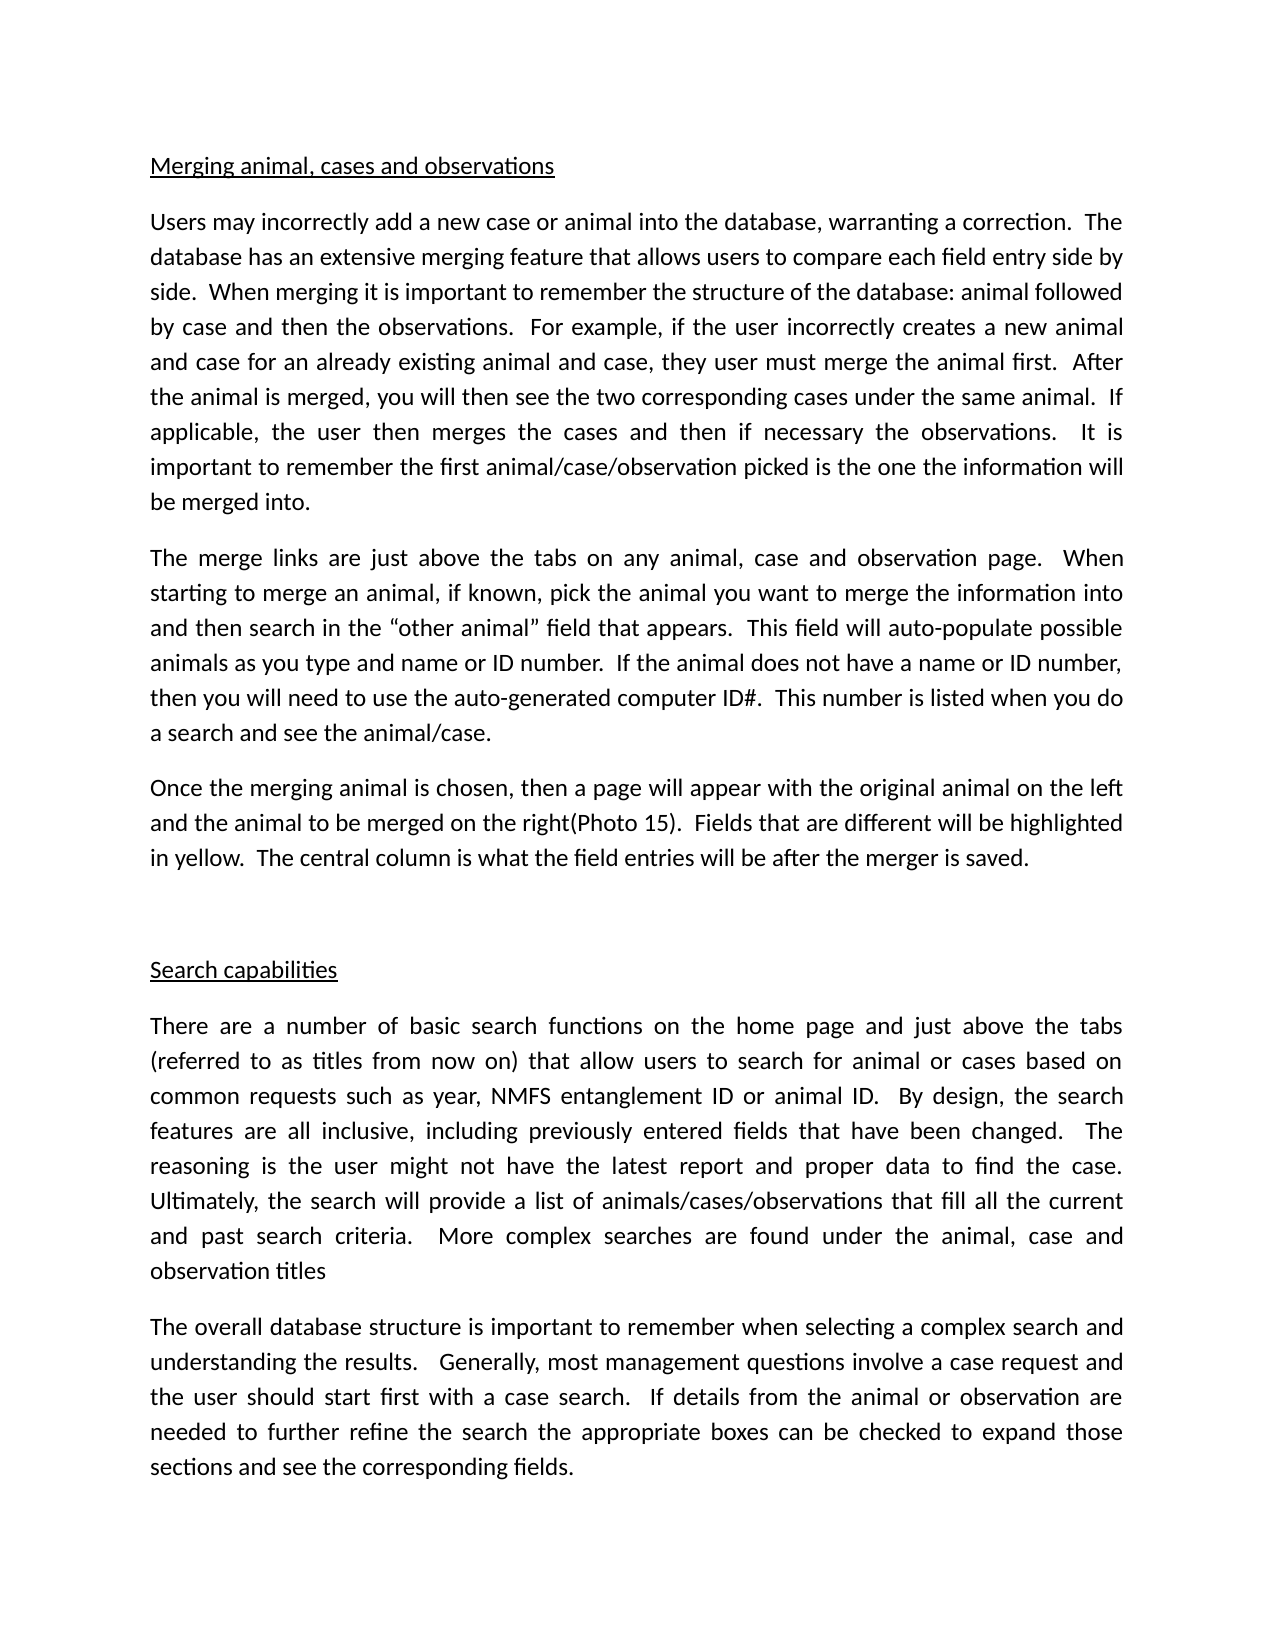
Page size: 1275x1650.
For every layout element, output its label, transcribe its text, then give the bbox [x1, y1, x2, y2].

text Search capabilities [150, 954, 1125, 985]
text The overall database structure is important to remember when selecting a complex search and understanding the results. Generally, most management questions involve a case request and the user should start first with a case search. If details from the animal or observation are needed to further refine the search the appropriate boxes can be checked to expand those sections and see the corresponding fields. [150, 1311, 1125, 1481]
text The merge links are just above the tabs on any animal, case and observation page. When starting to merge an animal, if known, pick the animal you want to merge the information into and then search in the “other animal” field that appears. This field will auto-populate possible animals as you type and name or ID number. If the animal does not have a name or ID number, then you will need to use the auto-generated computer ID#. This number is listed when you do a search and see the animal/case. [150, 542, 1125, 747]
text There are a number of basic search functions on the home page and just above the tabs (referred to as titles from now on) that allow users to search for animal or cases based on common requests such as year, NMFS entanglement ID or animal ID. By design, the search features are all inclusive, including previously entered fields that have been changed. The reasoning is the user might not have the latest report and proper data to find the case. Ultimately, the search will provide a list of animals/cases/observations that fill all the current and past search criteria. More complex searches are found under the animal, case and observation titles [150, 1010, 1125, 1286]
text Once the merging animal is chosen, then a page will appear with the original animal on the left and the animal to be merged on the right(Photo 15). Fields that are different will be highlighted in yellow. The central column is what the field entries will be after the merger is saved. [150, 772, 1125, 873]
text Users may incorrectly add a new case or animal into the database, warranting a correction. The database has an extensive merging feature that allows users to compare each field entry side by side. When merging it is important to remember the structure of the database: animal followed by case and then the observations. For example, if the user incorrectly creates a new animal and case for an already existing animal and case, they user must merge the animal first. After the animal is merged, you will then see the two corresponding cases under the same animal. If applicable, the user then merges the cases and then if necessary the observations. It is important to remember the first animal/case/observation picked is the one the information will be merged into. [150, 206, 1125, 516]
text Merging animal, cases and observations [150, 150, 1125, 181]
